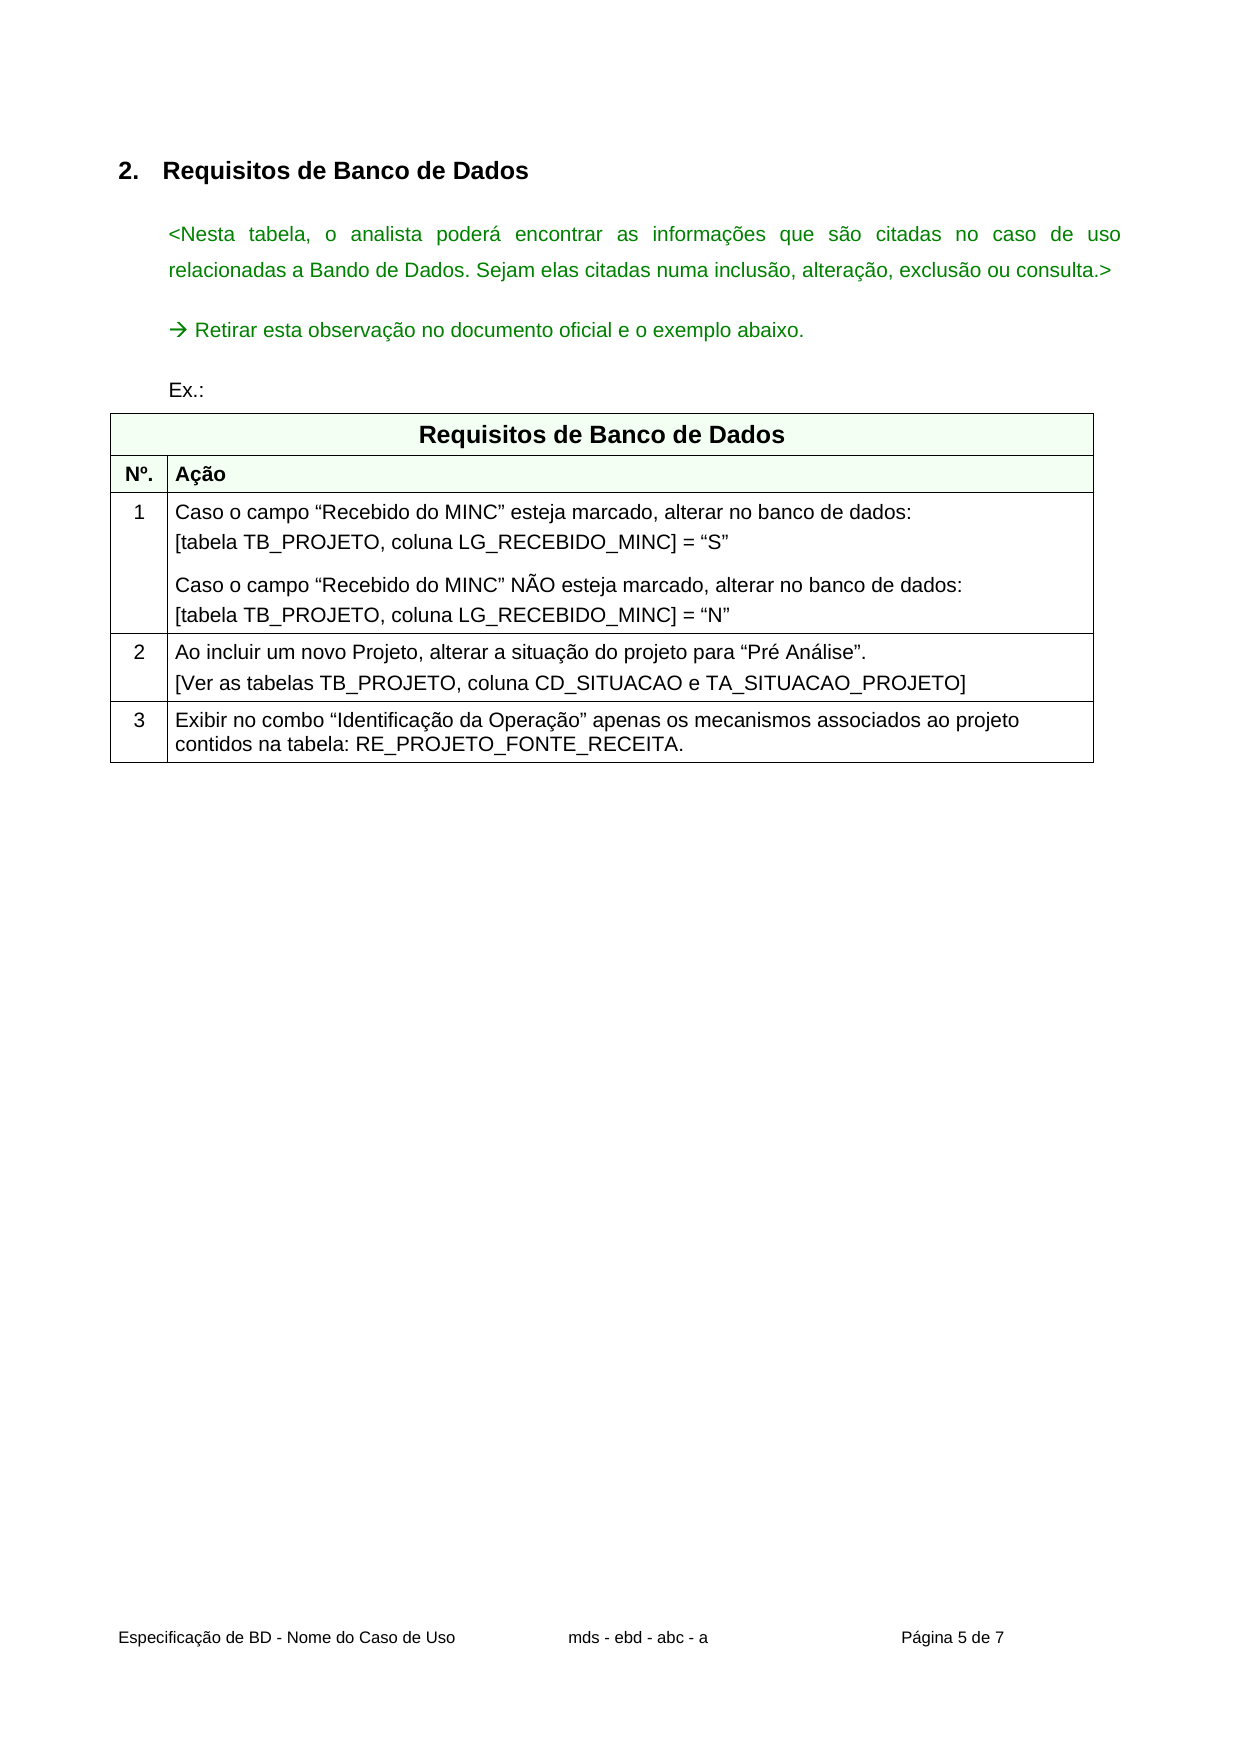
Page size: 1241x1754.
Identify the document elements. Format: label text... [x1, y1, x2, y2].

table_cell Nº. [111, 456, 167, 492]
table_header Requisitos de Banco de Dados [111, 414, 1093, 455]
table_cell 2 [111, 634, 167, 701]
table_cell 1 [111, 493, 167, 633]
table_cell 3 [111, 702, 167, 762]
text Ex.: [168, 377, 1122, 401]
table_cell Ação [168, 456, 1093, 492]
text <Nesta tabela, o analista poderá encontrar as informações que são citadas no caso de uso relacionadas a Bando de Dados. Sejam elas citadas numa inclusão, alteração, exclusão ou consulta.> [168, 222, 1122, 281]
table_cell Caso o campo “Recebido do MINC” esteja marcado, alterar no banco de dados: [tabela TB_PROJETO, coluna LG_RECEBIDO_MINC] = “S” Caso o campo “Recebido do MINC” NÃO esteja marcado, alterar no banco de dados: [tabela TB_PROJETO, coluna LG_RECEBIDO_MINC] = “N” [168, 493, 1093, 633]
subtitle Requisitos de Banco de Dados [118, 156, 1122, 185]
table_cell Exibir no combo “Identificação da Operação” apenas os mecanismos associados ao projeto contidos na tabela: RE_PROJETO_FONTE_RECEITA. [168, 702, 1093, 762]
table_cell Ao incluir um novo Projeto, alterar a situação do projeto para “Pré Análise”. [Ver as tabelas TB_PROJETO, coluna CD_SITUACAO e TA_SITUACAO_PROJETO] [168, 634, 1093, 701]
title  Retirar esta observação no documento oficial e o exemplo abaixo. [168, 317, 1122, 341]
